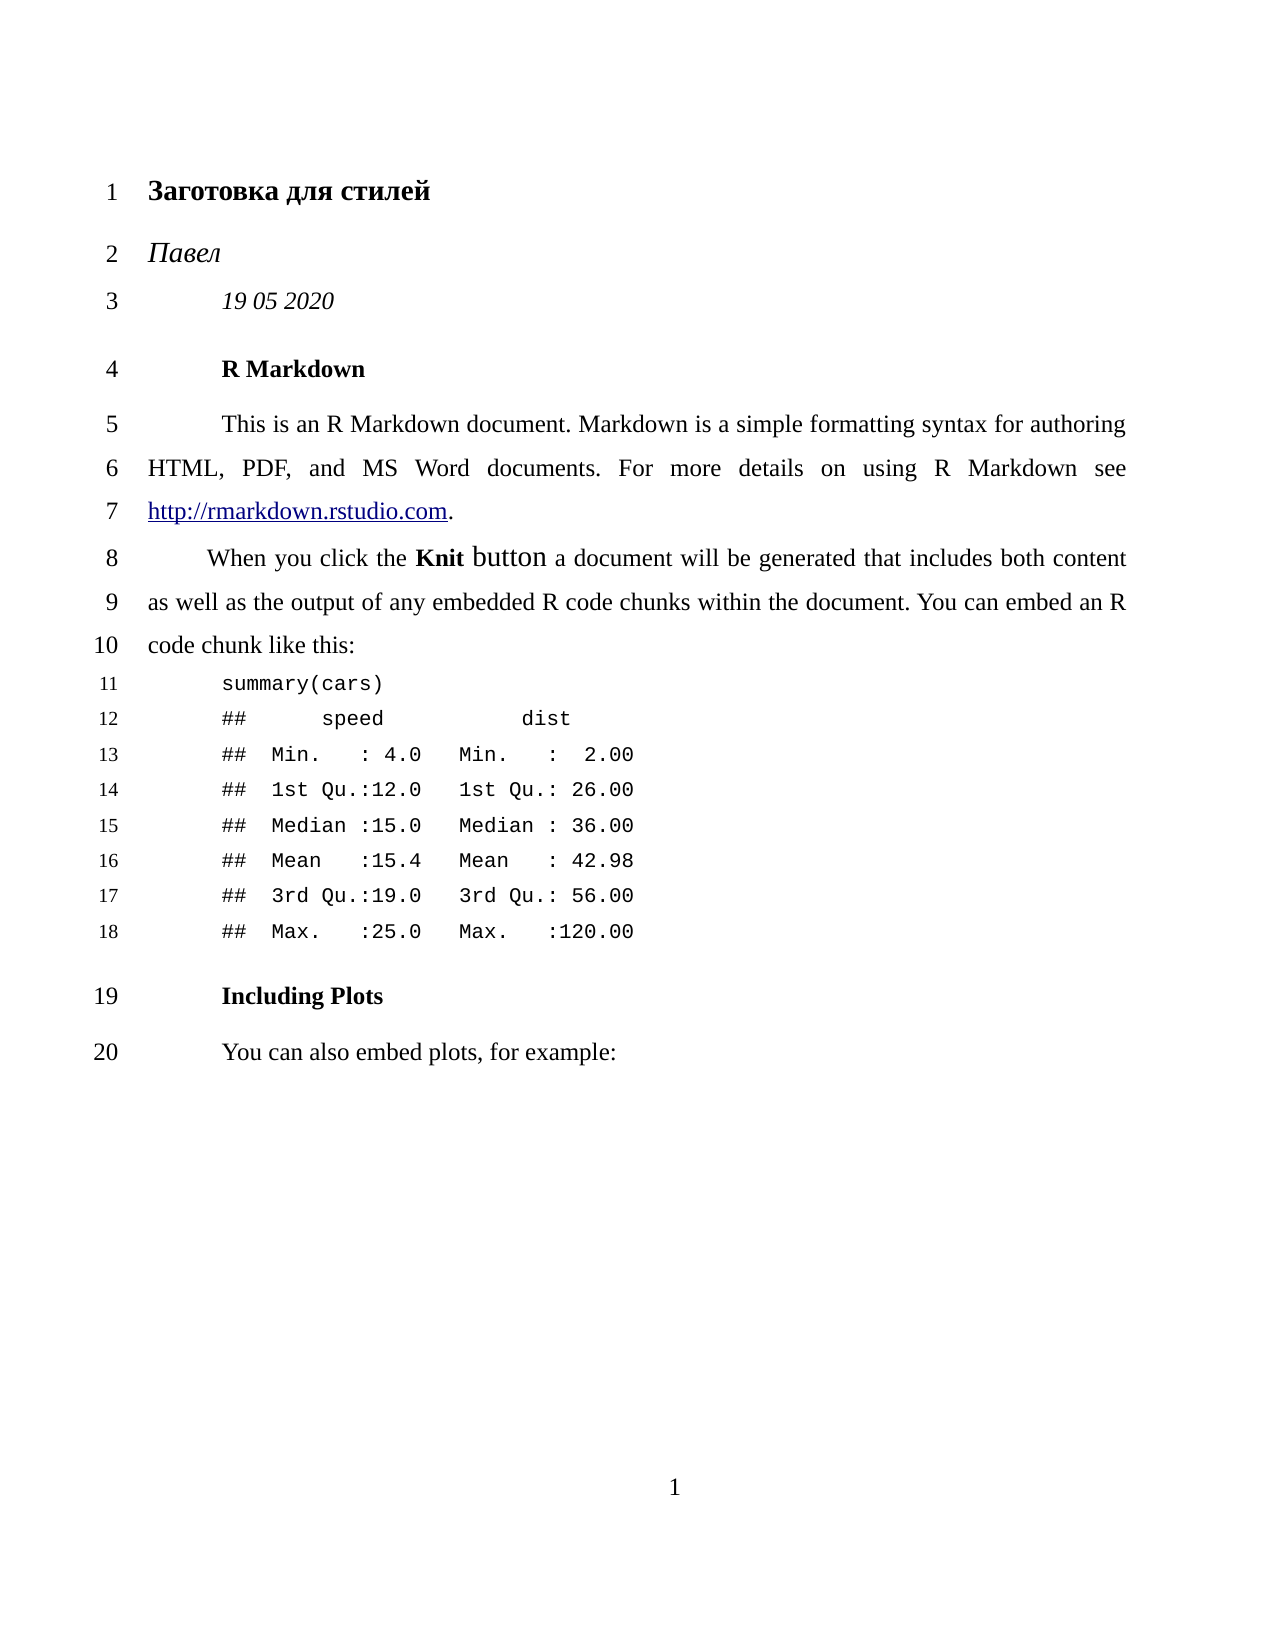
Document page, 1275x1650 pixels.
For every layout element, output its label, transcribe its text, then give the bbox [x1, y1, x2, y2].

text ## speed dist [148, 708, 1127, 732]
text When you click the Knit button a document will be generated that includes both content as well as the output of any embedded R code chunks within the document. You can embed an R code chunk like this: [148, 539, 1127, 659]
title Заготовка для стилей [148, 173, 1127, 206]
text ## 1st Qu.:12.0 1st Qu.: 26.00 [148, 779, 1127, 803]
text ## Max. :25.0 Max. :120.00 [148, 921, 1127, 944]
text ## Mean :15.4 Mean : 42.98 [148, 850, 1127, 874]
subtitle Including Plots [148, 981, 1127, 1010]
text summary(cars) [148, 673, 1127, 697]
text 19 05 2020 [148, 286, 1127, 314]
text ## 3rd Qu.:19.0 3rd Qu.: 56.00 [148, 886, 1127, 909]
subtitle R Markdown [148, 354, 1127, 383]
text This is an R Markdown document. Markdown is a simple formatting syntax for authoring HTML, PDF, and MS Word documents. For more details on using R Markdown see http://rmarkdown.rstudio.com. [148, 409, 1127, 524]
text ## Min. : 4.0 Min. : 2.00 [148, 744, 1127, 767]
text Павел [148, 235, 1127, 269]
text You can also embed plots, for example: [148, 1037, 1127, 1066]
text ## Median :15.0 Median : 36.00 [148, 815, 1127, 838]
